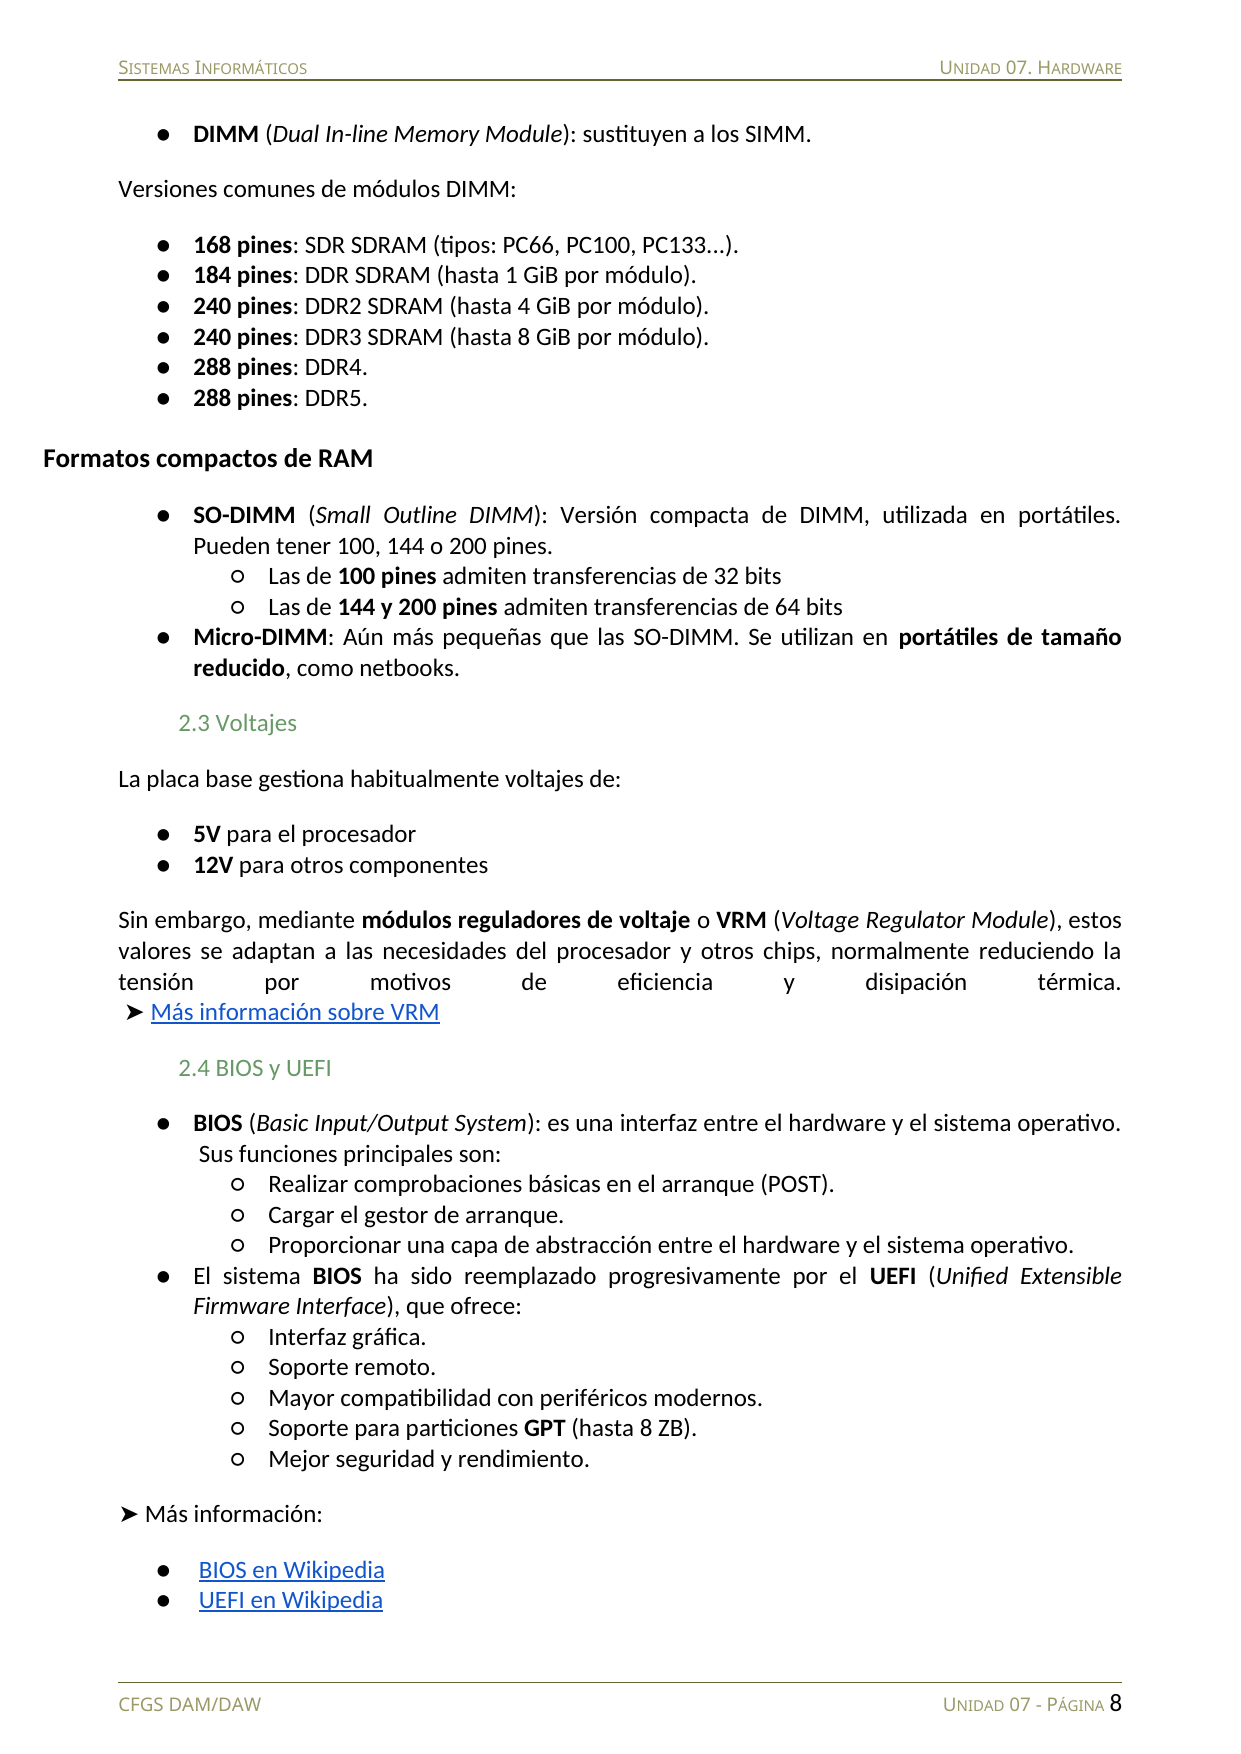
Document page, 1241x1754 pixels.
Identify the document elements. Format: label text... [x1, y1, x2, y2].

list Mayor compatibilidad con periféricos modernos. [231, 1382, 1122, 1412]
list BIOS (Basic Input/Output System): es una interfaz entre el hardware y el sistema operativo. Sus funciones principales son: [156, 1107, 1122, 1168]
list 288 pines: DDR5. [156, 382, 1122, 412]
list Mejor seguridad y rendimiento. [231, 1443, 1122, 1473]
list Realizar comprobaciones básicas en el arranque (POST). [231, 1168, 1122, 1199]
list UEFI en Wikipedia [156, 1584, 1122, 1615]
list Proporcionar una capa de abstracción entre el hardware y el sistema operativo. [231, 1229, 1122, 1260]
list Las de 100 pines admiten transferencias de 32 bits [231, 560, 1122, 591]
list El sistema BIOS ha sido reemplazado progresivamente por el UEFI (Unified Extensible Firmware Interface), que ofrece: [156, 1260, 1122, 1321]
list Las de 144 y 200 pines admiten transferencias de 64 bits [231, 591, 1122, 621]
list Micro-DIMM: Aún más pequeñas que las SO-DIMM. Se utilizan en portátiles de tamaño reducido, como netbooks. [156, 621, 1122, 682]
subtitle 2.3 Voltajes [178, 707, 1122, 738]
list Cargar el gestor de arranque. [231, 1199, 1122, 1229]
text Versiones comunes de módulos DIMM: [118, 173, 1122, 204]
text ➤ Más información: [118, 1498, 1122, 1529]
text La placa base gestiona habitualmente voltajes de: [118, 763, 1122, 793]
text Sin embargo, mediante módulos reguladores de voltaje o VRM (Voltage Regulator Module), estos valores se adaptan a las necesidades del procesador y otros chips, normalmente reduciendo la tensión por motivos de eficiencia y disipación térmica. ➤ Más información sobre VRM [118, 904, 1122, 1027]
list Soporte remoto. [231, 1351, 1122, 1382]
list 288 pines: DDR4. [156, 351, 1122, 382]
list 240 pines: DDR2 SDRAM (hasta 4 GiB por módulo). [156, 290, 1122, 321]
list 240 pines: DDR3 SDRAM (hasta 8 GiB por módulo). [156, 321, 1122, 351]
subtitle Formatos compactos de RAM [43, 441, 1122, 474]
subtitle 2.4 BIOS y UEFI [178, 1052, 1122, 1082]
list Interfaz gráfica. [231, 1321, 1122, 1351]
list Soporte para particiones GPT (hasta 8 ZB). [231, 1412, 1122, 1443]
list 5V para el procesador [156, 818, 1122, 849]
list BIOS en Wikipedia [156, 1554, 1122, 1584]
list 184 pines: DDR SDRAM (hasta 1 GiB por módulo). [156, 259, 1122, 290]
list DIMM (Dual In-line Memory Module): sustituyen a los SIMM. [156, 118, 1122, 148]
list 168 pines: SDR SDRAM (tipos: PC66, PC100, PC133...). [156, 229, 1122, 259]
list SO-DIMM (Small Outline DIMM): Versión compacta de DIMM, utilizada en portátiles. Pueden tener 100, 144 o 200 pines. [156, 499, 1122, 560]
list 12V para otros componentes [156, 849, 1122, 879]
